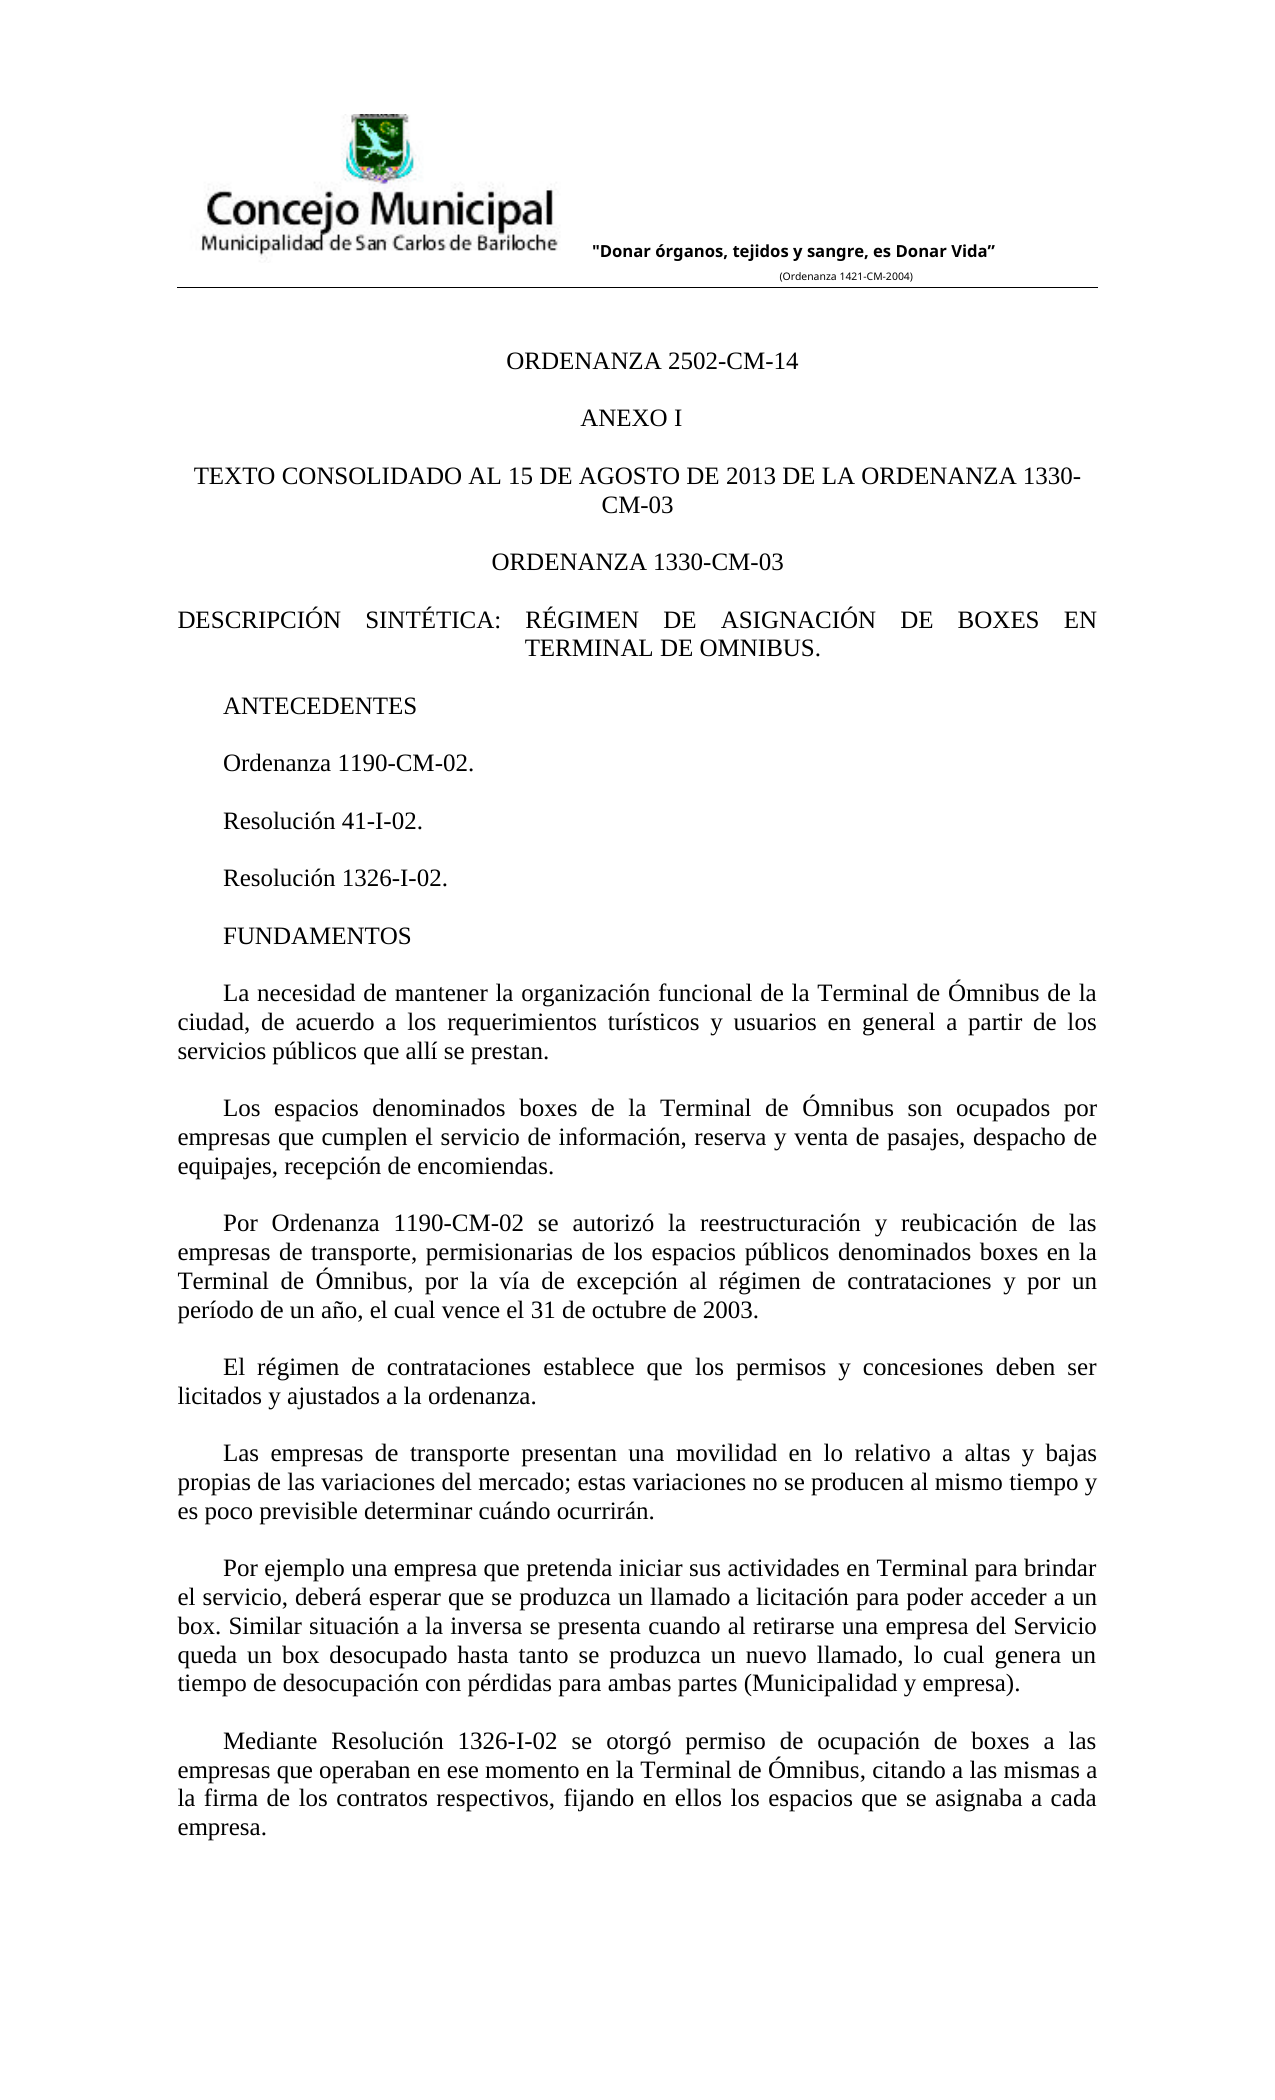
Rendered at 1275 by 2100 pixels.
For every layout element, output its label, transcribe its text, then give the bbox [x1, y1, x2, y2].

text Resolución 41-I-02. [177, 806, 1098, 835]
text Las empresas de transporte presentan una movilidad en lo relativo a altas y bajas propias de las variaciones del mercado; estas variaciones no se producen al mismo tiempo y es poco previsible determinar cuándo ocurrirán. [177, 1438, 1098, 1525]
text Por ejemplo una empresa que pretenda iniciar sus actividades en Terminal para brindar el servicio, deberá esperar que se produzca un llamado a licitación para poder acceder a un box. Similar situación a la inversa se presenta cuando al retirarse una empresa del Servicio queda un box desocupado hasta tanto se produzca un nuevo llamado, lo cual genera un tiempo de desocupación con pérdidas para ambas partes (Municipalidad y empresa). [177, 1553, 1098, 1697]
text TEXTO CONSOLIDADO AL 15 DE AGOSTO DE 2013 DE LA ORDENANZA 1330-CM-03 [177, 461, 1098, 518]
picture [177, 114, 589, 264]
text FUNDAMENTOS [177, 921, 1098, 950]
text Por Ordenanza 1190-CM-02 se autorizó la reestructuración y reubicación de las empresas de transporte, permisionarias de los espacios públicos denominados boxes en la Terminal de Ómnibus, por la vía de excepción al régimen de contrataciones y por un período de un año, el cual vence el 31 de octubre de 2003. [177, 1208, 1098, 1323]
text ANEXO I [177, 403, 1098, 432]
text Resolución 1326-I-02. [177, 863, 1098, 892]
text Los espacios denominados boxes de la Terminal de Ómnibus son ocupados por empresas que cumplen el servicio de información, reserva y venta de pasajes, despacho de equipajes, recepción de encomiendas. [177, 1093, 1098, 1180]
text El régimen de contrataciones establece que los permisos y concesiones deben ser licitados y ajustados a la ordenanza. [177, 1352, 1098, 1410]
text Ordenanza 1190-CM-02. [177, 748, 1098, 777]
text Mediante Resolución 1326-I-02 se otorgó permiso de ocupación de boxes a las empresas que operaban en ese momento en la Terminal de Ómnibus, citando a las mismas a la firma de los contratos respectivos, fijando en ellos los espacios que se asignaba a cada empresa. [177, 1726, 1098, 1841]
text La necesidad de mantener la organización funcional de la Terminal de Ómnibus de la ciudad, de acuerdo a los requerimientos turísticos y usuarios en general a partir de los servicios públicos que allí se prestan. [177, 978, 1098, 1065]
text DESCRIPCIÓN SINTÉTICA: RÉGIMEN DE ASIGNACIÓN DE BOXES EN TERMINAL DE OMNIBUS. [177, 605, 1098, 662]
text ANTECEDENTES [177, 691, 1098, 720]
text ORDENANZA 1330-CM-03 [177, 547, 1098, 576]
text ORDENANZA 2502-CM-14 [177, 346, 1098, 375]
